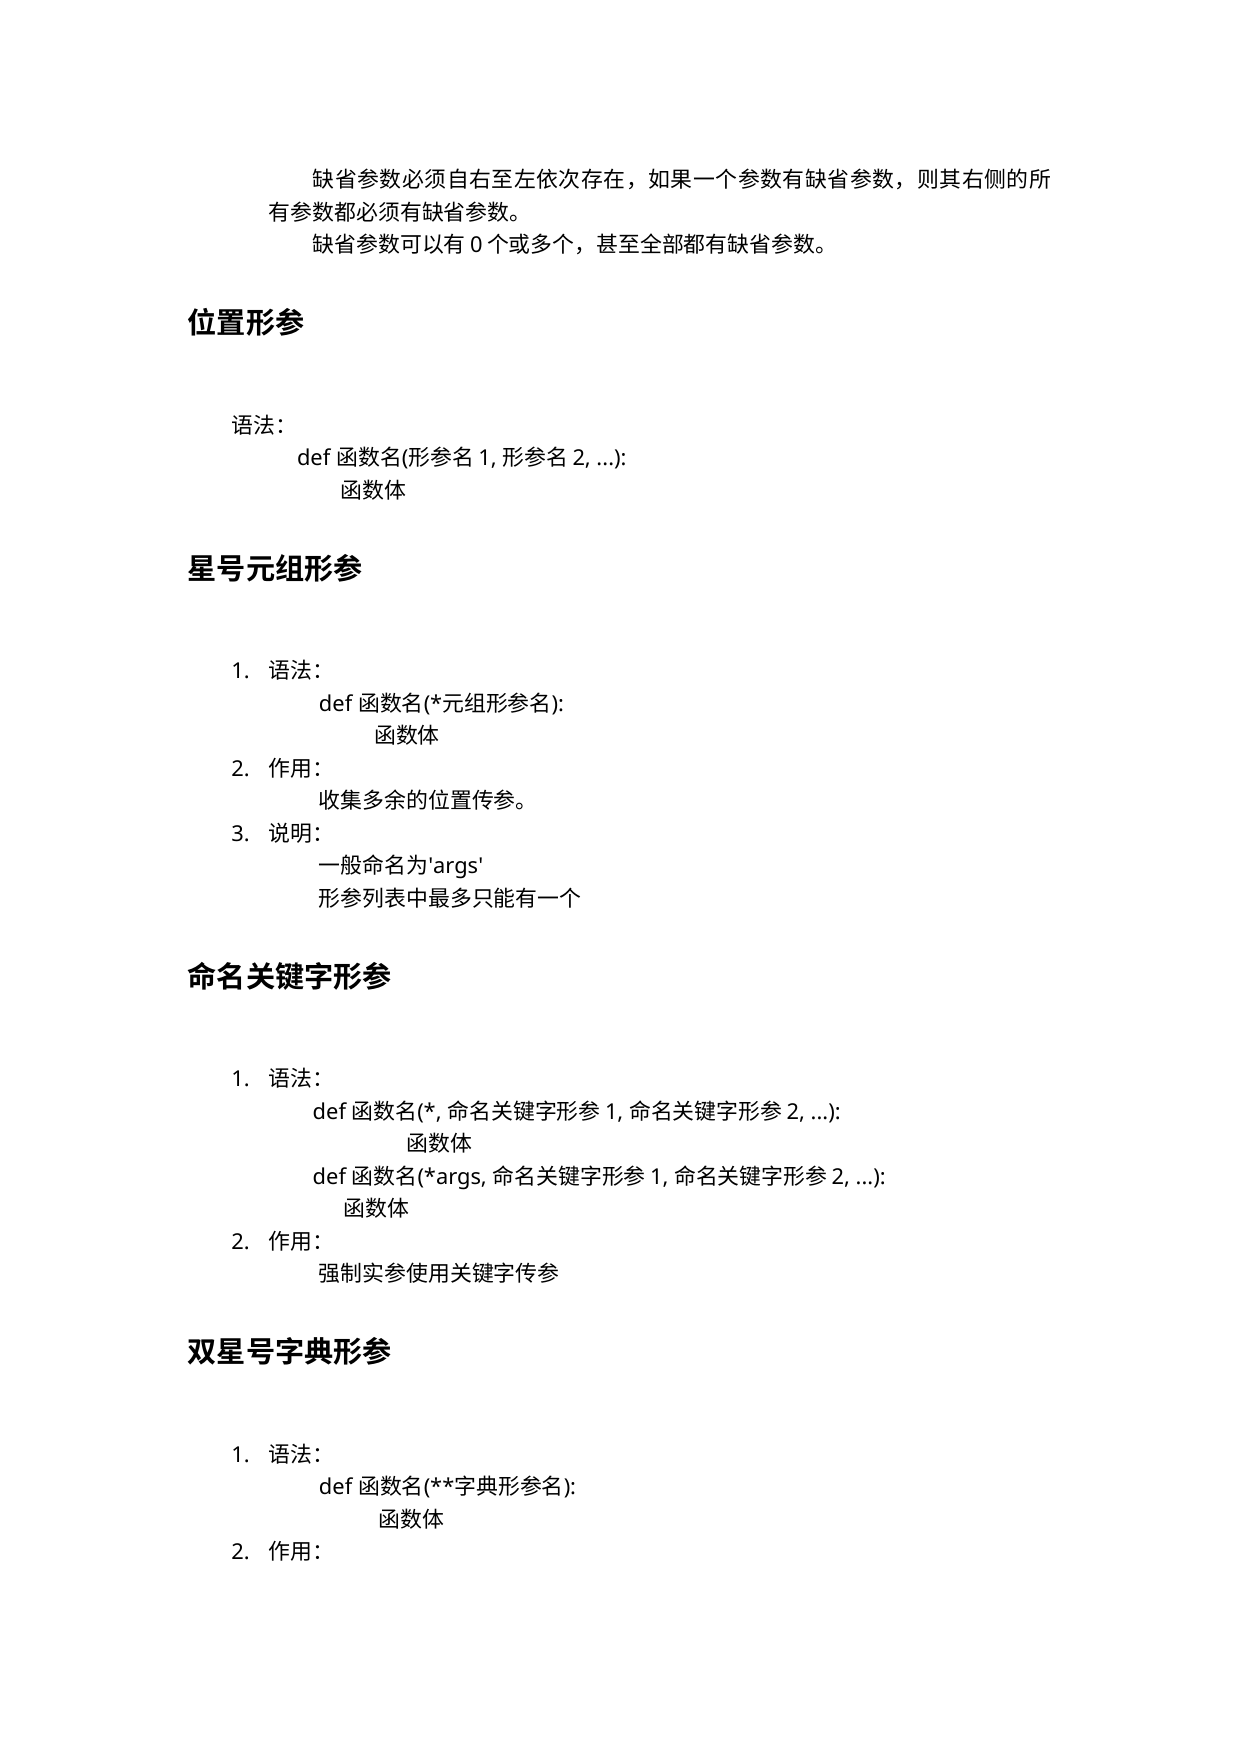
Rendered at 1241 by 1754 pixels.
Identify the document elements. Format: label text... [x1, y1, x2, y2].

text 函数体 [362, 1126, 1053, 1158]
text def 函数名(**字典形参名): [275, 1469, 1053, 1502]
list 形参列表中最多只能有一个 [319, 881, 1053, 913]
subtitle 位置形参 [187, 289, 1053, 354]
list 作用： [231, 1534, 1053, 1567]
text def 函数名(*args, 命名关键字形参1, 命名关键字形参2, ...): 函数体 [275, 1158, 1053, 1223]
subtitle 命名关键字形参 [187, 942, 1053, 1007]
list 语法： [231, 1061, 1053, 1093]
text def 函数名(形参名1, 形参名2, ...): [297, 440, 1053, 472]
text 语法： [187, 407, 1053, 440]
subtitle 星号元组形参 [187, 534, 1053, 599]
list 语法： [231, 1437, 1053, 1469]
text 缺省参数可以有0个或多个，甚至全部都有缺省参数。 [269, 227, 1053, 259]
text 缺省参数必须自右至左依次存在，如果一个参数有缺省参数，则其右侧的所有参数都必须有缺省参数。 [269, 162, 1053, 227]
list 说明： [231, 816, 1053, 848]
text def 函数名(*元组形参名): [275, 686, 1053, 718]
text 函数体 [362, 718, 1053, 751]
list 一般命名为'args' [319, 848, 1053, 881]
subtitle 双星号字典形参 [187, 1318, 1053, 1383]
list 作用： [231, 751, 1053, 783]
list 作用： [231, 1223, 1053, 1256]
list 语法： [231, 653, 1053, 686]
list 函数体 [291, 1502, 1053, 1534]
text def 函数名(*, 命名关键字形参1, 命名关键字形参2, ...): [269, 1093, 1053, 1126]
text 强制实参使用关键字传参 [275, 1256, 1053, 1288]
text 函数体 [297, 472, 1053, 505]
text 收集多余的位置传参。 [275, 783, 1053, 816]
